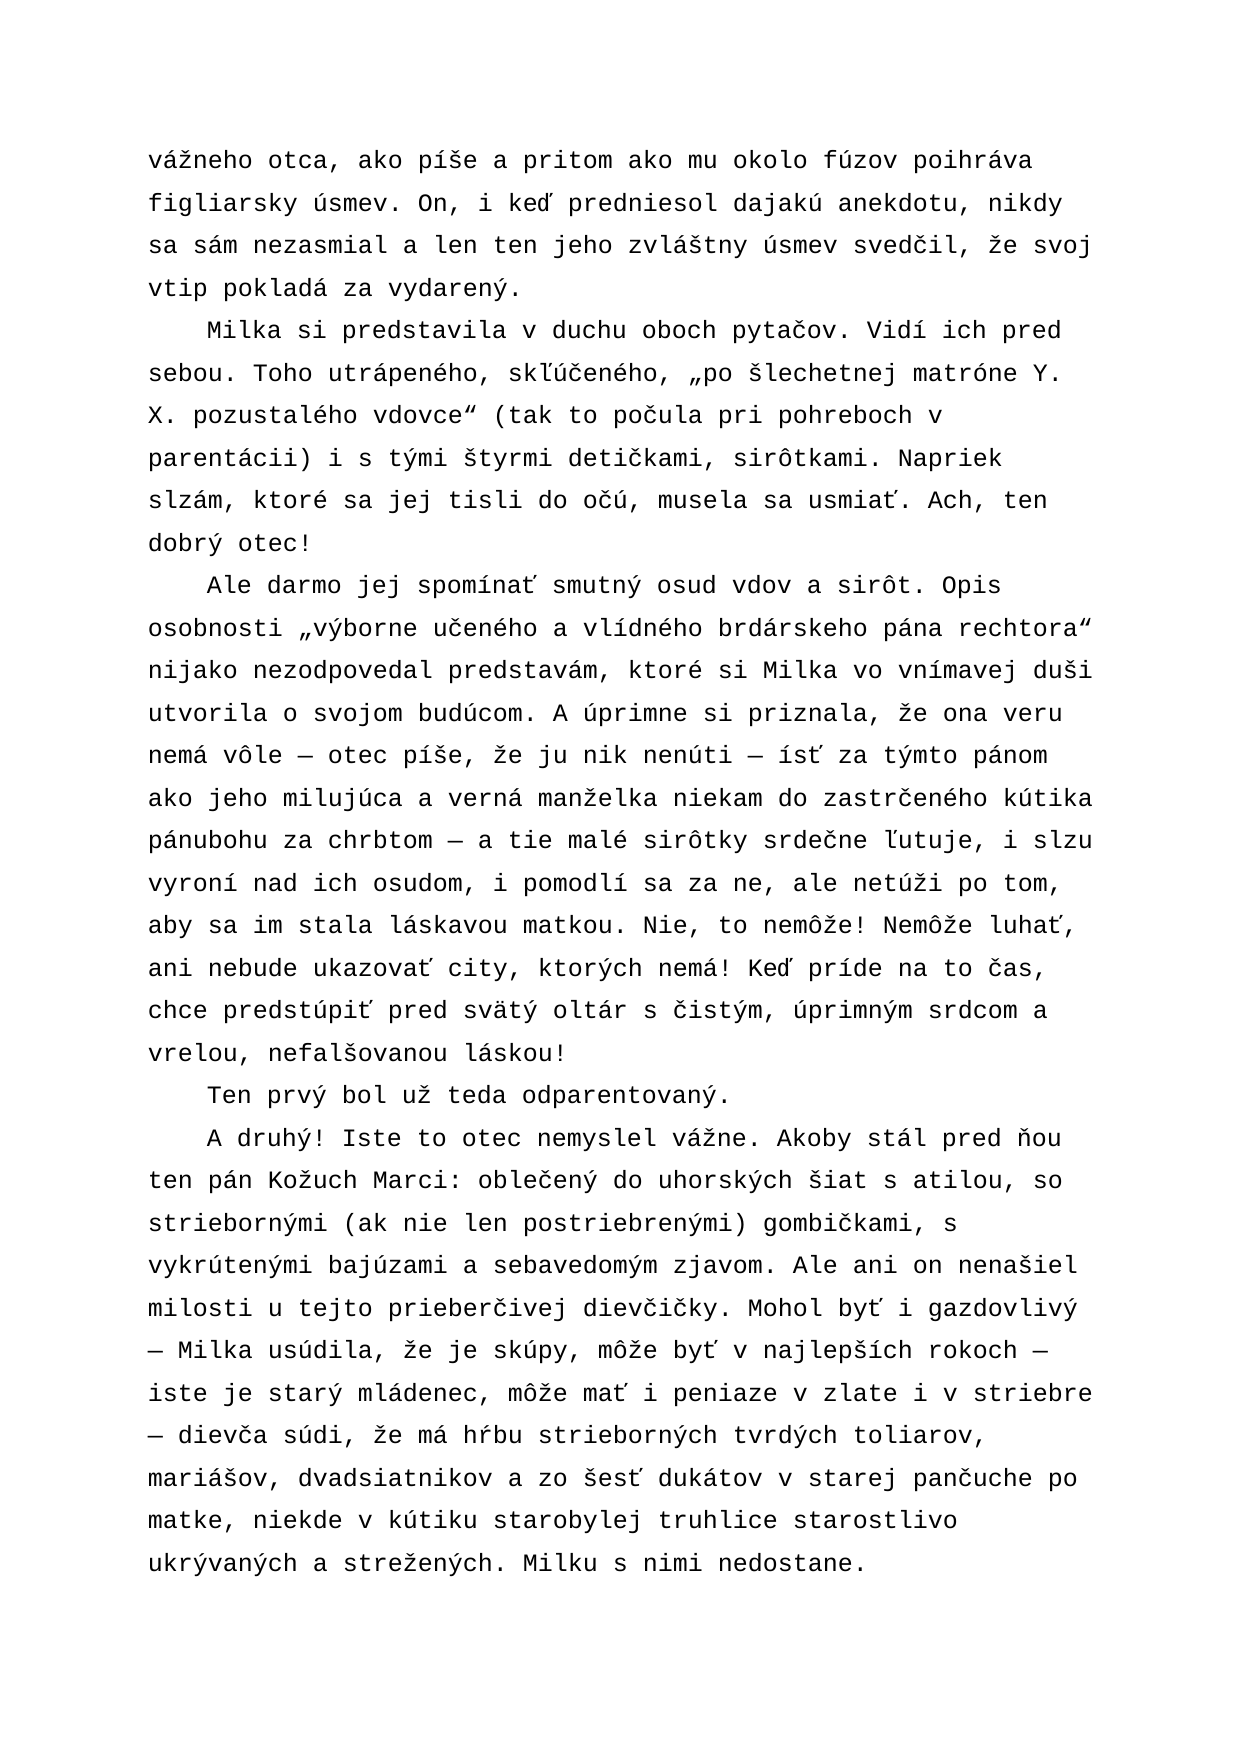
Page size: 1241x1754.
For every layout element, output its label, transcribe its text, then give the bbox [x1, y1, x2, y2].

text A druhý! Iste to otec nemyslel vážne. Akoby stál pred ňou ten pán Kožuch Marci: oblečený do uhorských šiat s atilou, so striebornými (ak nie len postriebrenými) gombičkami, s vykrútenými bajúzami a sebavedomým zjavom. Ale ani on nenašiel milosti u tejto prieberčivej dievčičky. Mohol byť i gazdovlivý — Milka usúdila, že je skúpy, môže byť v najlepších rokoch — iste je starý mládenec, môže mať i peniaze v zlate i v striebre — dievča súdi, že má hŕbu strieborných tvrdých toliarov, mariášov, dvadsiatnikov a zo šesť dukátov v starej pančuche po matke, niekde v kútiku starobylej truhlice starostlivo ukrývaných a strežených. Milku s nimi nedostane. [148, 1125, 1093, 1578]
text Ale darmo jej spomínať smutný osud vdov a sirôt. Opis osobnosti „výborne učeného a vlídného brdárskeho pána rechtora“ nijako nezodpovedal predstavám, ktoré si Milka vo vnímavej duši utvorila o svojom budúcom. A úprimne si priznala, že ona veru nemá vôle — otec píše, že ju nik nenúti — ísť za týmto pánom ako jeho milujúca a verná manželka niekam do zastrčeného kútika pánubohu za chrbtom — a tie malé sirôtky srdečne ľutuje, i slzu vyroní nad ich osudom, i pomodlí sa za ne, ale netúži po tom, aby sa im stala láskavou matkou. Nie, to nemôže! Nemôže luhať, ani nebude ukazovať city, ktorých nemá! Keď príde na to čas, chce predstúpiť pred svätý oltár s čistým, úprimným srdcom a vrelou, nefalšovanou láskou! [148, 573, 1093, 1068]
text Ten prvý bol už teda odparentovaný. [148, 1083, 1093, 1111]
text vážneho otca, ako píše a pritom ako mu okolo fúzov poihráva figliarsky úsmev. On, i keď predniesol dajakú anekdotu, nikdy sa sám nezasmial a len ten jeho zvláštny úsmev svedčil, že svoj vtip pokladá za vydarený. [148, 148, 1093, 303]
text Milka si predstavila v duchu oboch pytačov. Vidí ich pred sebou. Toho utrápeného, skľúčeného, „po šlechetnej matróne Y. X. pozustalého vdovce“ (tak to počula pri pohreboch v parentácii) i s tými štyrmi detičkami, sirôtkami. Napriek slzám, ktoré sa jej tisli do očú, musela sa usmiať. Ach, ten dobrý otec! [148, 318, 1093, 558]
